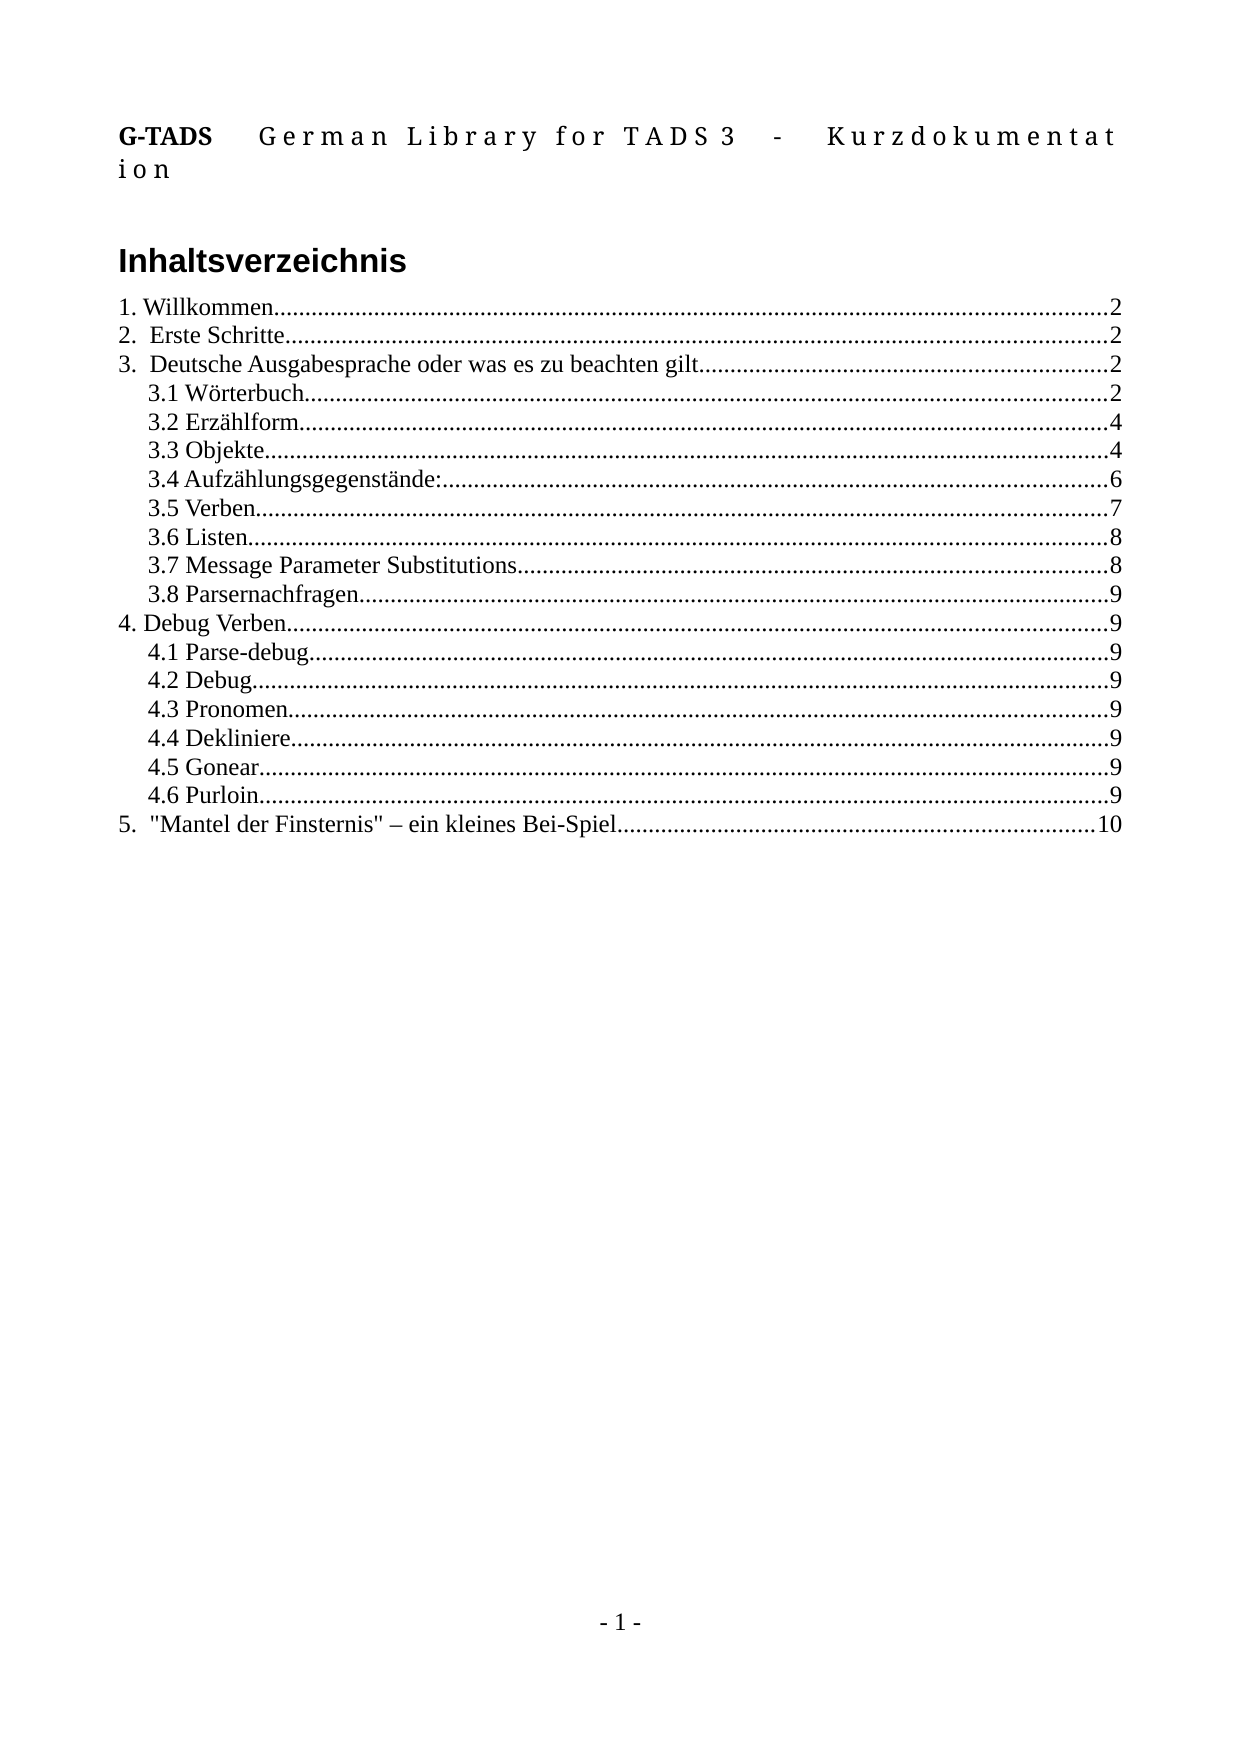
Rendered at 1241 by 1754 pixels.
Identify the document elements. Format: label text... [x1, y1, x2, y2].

text 3.7 Message Parameter Substitutions 8 [148, 550, 1122, 579]
text 4.5 Gonear 9 [148, 752, 1122, 780]
text 4.4 Dekliniere 9 [148, 723, 1122, 752]
text 5. "Mantel der Finsternis" – ein kleines Bei-Spiel 10 [118, 809, 1122, 838]
text 3.2 Erzählform 4 [148, 407, 1122, 435]
text 4.6 Purloin 9 [148, 780, 1122, 809]
text 3.1 Wörterbuch 2 [148, 378, 1122, 407]
text 3.4 Aufzählungsgegenstände: 6 [148, 464, 1122, 493]
text 4.2 Debug 9 [148, 665, 1122, 694]
text 3.3 Objekte 4 [148, 435, 1122, 464]
text 4. Debug Verben 9 [118, 608, 1122, 637]
text 1. Willkommen 2 [118, 292, 1122, 320]
text 3.5 Verben 7 [148, 493, 1122, 522]
subtitle Inhaltsverzeichnis [118, 241, 1122, 279]
text 3.6 Listen 8 [148, 522, 1122, 550]
text 2. Erste Schritte 2 [118, 320, 1122, 349]
text 4.3 Pronomen 9 [148, 694, 1122, 723]
text 3.8 Parsernachfragen 9 [148, 579, 1122, 608]
text 3. Deutsche Ausgabesprache oder was es zu beachten gilt 2 [118, 349, 1122, 378]
text 4.1 Parse-debug 9 [148, 637, 1122, 665]
